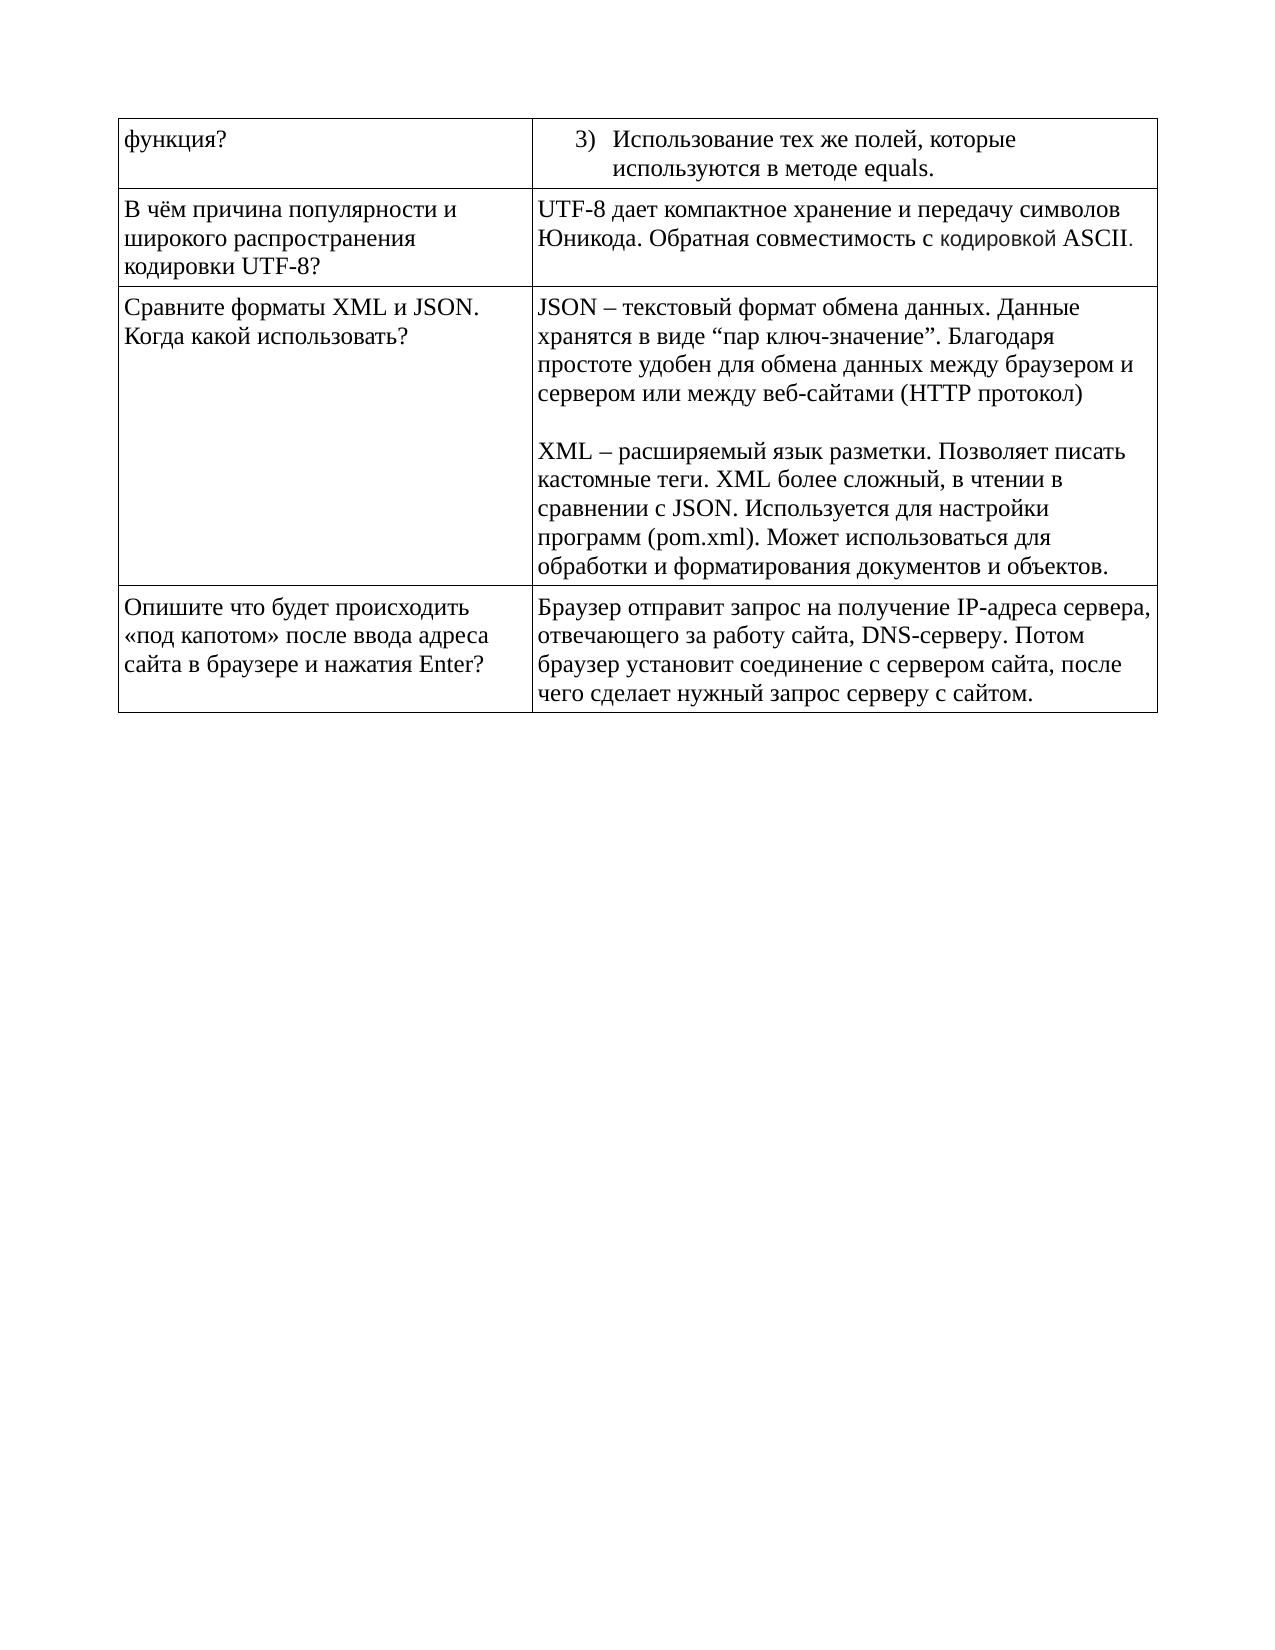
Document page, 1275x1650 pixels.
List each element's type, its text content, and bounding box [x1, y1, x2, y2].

table_cell функция? [119, 119, 532, 188]
table_cell Опишите что будет происходить «под капотом» после ввода адреса сайта в браузере и нажатия Enter? [119, 586, 532, 712]
table_cell Быстрое вычисление. Минимальное кол-во коллизий. Использование тех же полей, которые используются в методе equals. [533, 119, 1157, 188]
table_cell Браузер отправит запрос на получение IP-адреса сервера, отвечающего за работу сайта, DNS-серверу. Потом браузер установит соединение с сервером сайта, после чего сделает нужный запрос серверу с сайтом. [533, 586, 1157, 712]
table_cell Сравните форматы XML и JSON. Когда какой использовать? [119, 287, 532, 585]
table_cell JSON – текстовый формат обмена данных. Данные хранятся в виде “пар ключ-значение”. Благодаря простоте удобен для обмена данных между браузером и сервером или между веб-сайтами (HTTP протокол) XML – расширяемый язык разметки. Позволяет писать кастомные теги. XML более сложный, в чтении в сравнении с JSON. Используется для настройки программ (pom.xml). Может использоваться для обработки и форматирования документов и объектов. [533, 287, 1157, 585]
table_cell В чём причина популярности и широкого распространения кодировки UTF-8? [119, 189, 532, 286]
table_cell UTF-8 дает компактное хранение и передачу символов Юникода. Обратная совместимость с кодировкой ASCII. [533, 189, 1157, 286]
